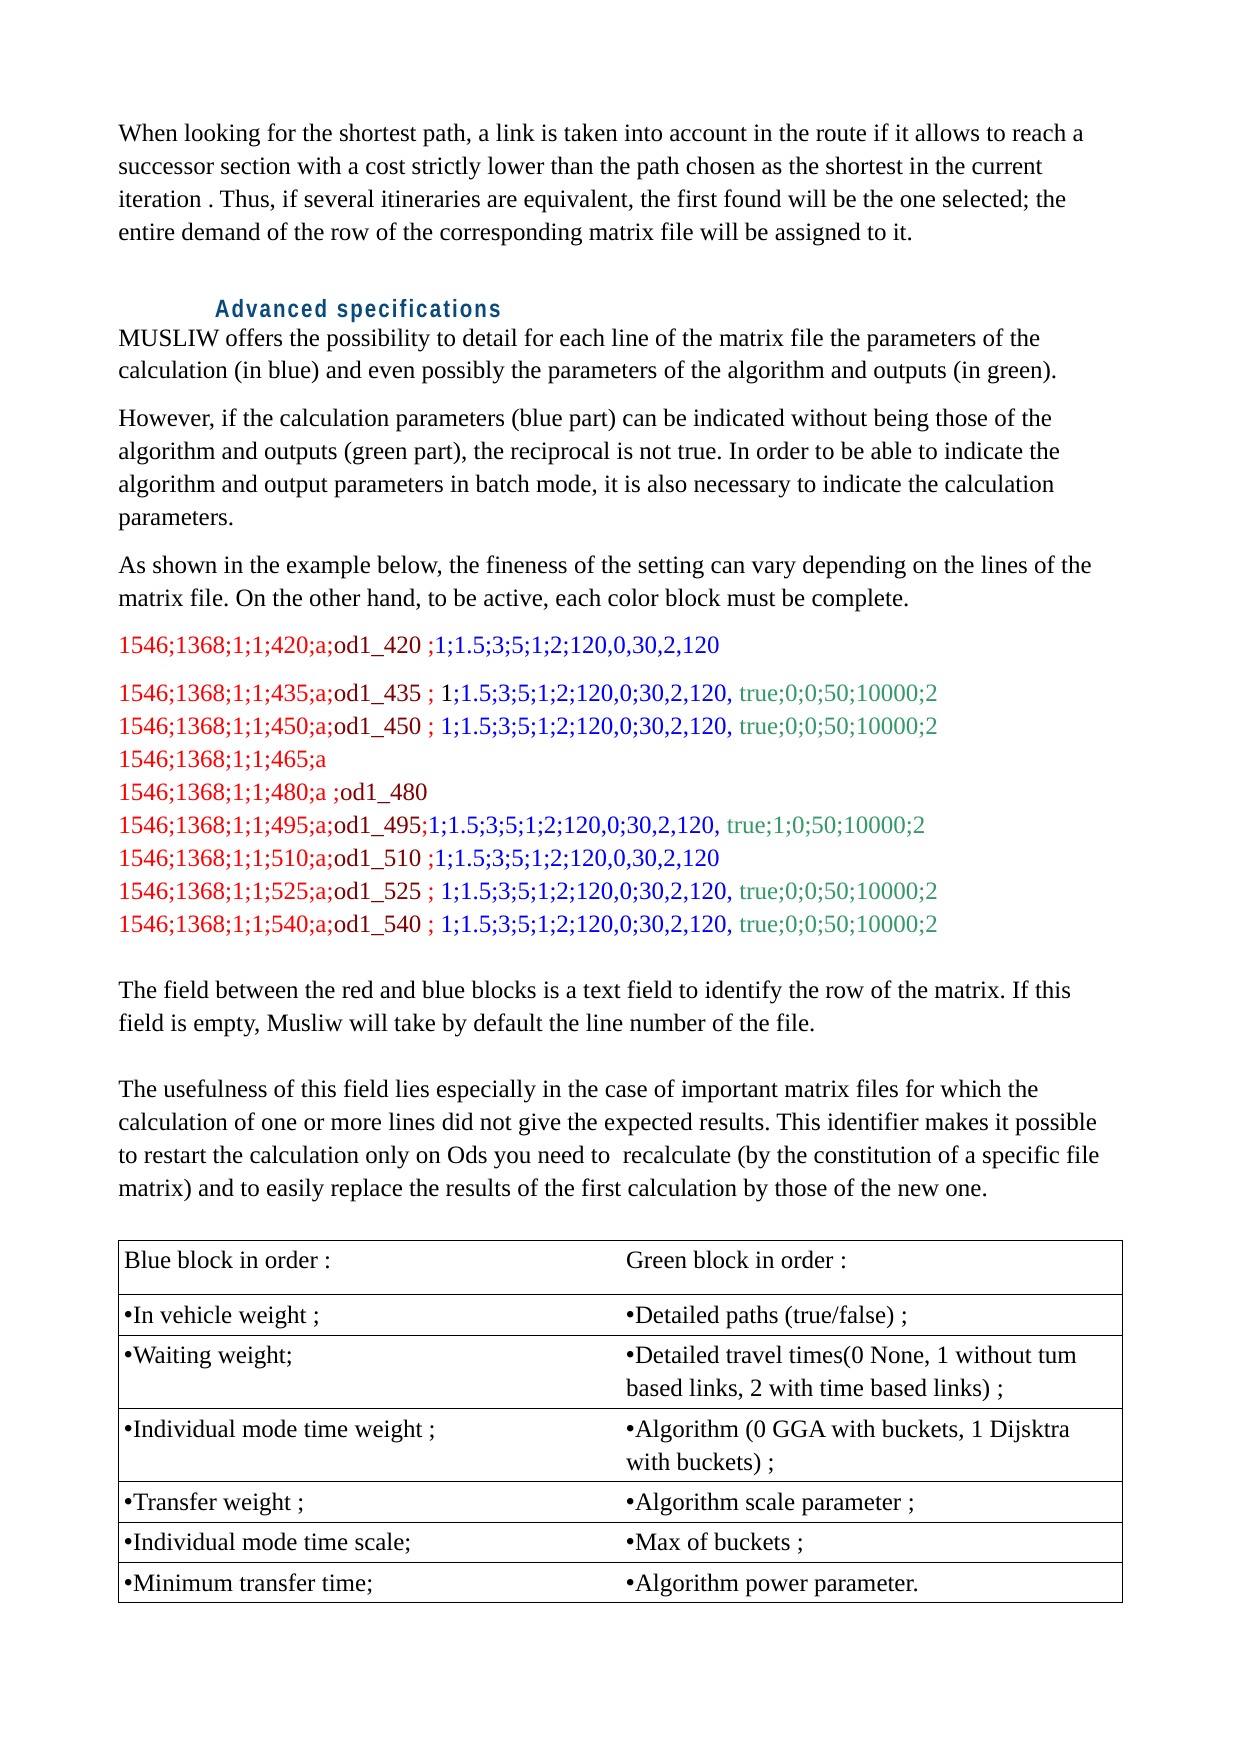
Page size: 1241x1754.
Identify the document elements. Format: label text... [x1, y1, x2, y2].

text 1546;1368;1;1;465;a [118, 744, 1122, 773]
table_cell Algorithm power parameter. [620, 1563, 1122, 1602]
text 1546;1368;1;1;495;a;od1_495;1;1.5;3;5;1;2;120,0;30,2,120, true;1;0;50;10000;2 [118, 810, 1122, 839]
table_cell Transfer weight ; [119, 1482, 620, 1522]
text As shown in the example below, the fineness of the setting can vary depending on the lines of the matrix file. On the other hand, to be active, each color block must be complete. [118, 550, 1122, 612]
table_cell In vehicle weight ; [119, 1295, 620, 1335]
text 1546;1368;1;1;525;a;od1_525 ; 1;1.5;3;5;1;2;120,0;30,2,120, true;0;0;50;10000;2 [118, 876, 1122, 905]
table_cell Individual mode time scale; [119, 1523, 620, 1562]
subtitle Advanced specifications [213, 294, 1122, 323]
table_header Blue block in order : [119, 1241, 620, 1294]
table_cell Max of buckets ; [620, 1523, 1122, 1562]
text The field between the red and blue blocks is a text field to identify the row of the matrix. If this field is empty, Musliw will take by default the line number of the file. [118, 975, 1122, 1037]
text 1546;1368;1;1;480;a ;od1_480 [118, 777, 1122, 806]
text 1546;1368;1;1;540;a;od1_540 ; 1;1.5;3;5;1;2;120,0;30,2,120, true;0;0;50;10000;2 [118, 909, 1122, 938]
text The usefulness of this field lies especially in the case of important matrix files for which the calculation of one or more lines did not give the expected results. This identifier makes it possible to restart the calculation only on Ods you need to recalculate (by the constitution of a specific file matrix) and to easily replace the results of the first calculation by those of the new one. [118, 1074, 1122, 1202]
table_cell Waiting weight; [119, 1336, 620, 1408]
table_cell Algorithm (0 GGA with buckets, 1 Dijsktra with buckets) ; [620, 1409, 1122, 1481]
table_cell Algorithm scale parameter ; [620, 1482, 1122, 1522]
text 1546;1368;1;1;435;a;od1_435 ; 1;1.5;3;5;1;2;120,0;30,2,120, true;0;0;50;10000;2 [118, 678, 1122, 707]
table_cell Minimum transfer time; [119, 1563, 620, 1602]
text However, if the calculation parameters (blue part) can be indicated without being those of the algorithm and outputs (green part), the reciprocal is not true. In order to be able to indicate the algorithm and output parameters in batch mode, it is also necessary to indicate the calculation parameters. [118, 403, 1122, 531]
table_cell Detailed travel times(0 None, 1 without tum based links, 2 with time based links) ; [620, 1336, 1122, 1408]
text When looking for the shortest path, a link is taken into account in the route if it allows to reach a successor section with a cost strictly lower than the path chosen as the shortest in the current iteration . Thus, if several itineraries are equivalent, the first found will be the one selected; the entire demand of the row of the corresponding matrix file will be assigned to it. [118, 118, 1122, 246]
table_cell Individual mode time weight ; [119, 1409, 620, 1481]
text 1546;1368;1;1;510;a;od1_510 ;1;1.5;3;5;1;2;120,0,30,2,120 [118, 843, 1122, 872]
text MUSLIW offers the possibility to detail for each line of the matrix file the parameters of the calculation (in blue) and even possibly the parameters of the algorithm and outputs (in green). [118, 323, 1122, 384]
table_cell Detailed paths (true/false) ; [620, 1295, 1122, 1335]
table_header Green block in order : [620, 1241, 1122, 1294]
text 1546;1368;1;1;450;a;od1_450 ; 1;1.5;3;5;1;2;120,0;30,2,120, true;0;0;50;10000;2 [118, 711, 1122, 740]
text 1546;1368;1;1;420;a;od1_420 ;1;1.5;3;5;1;2;120,0,30,2,120 [118, 631, 1122, 659]
